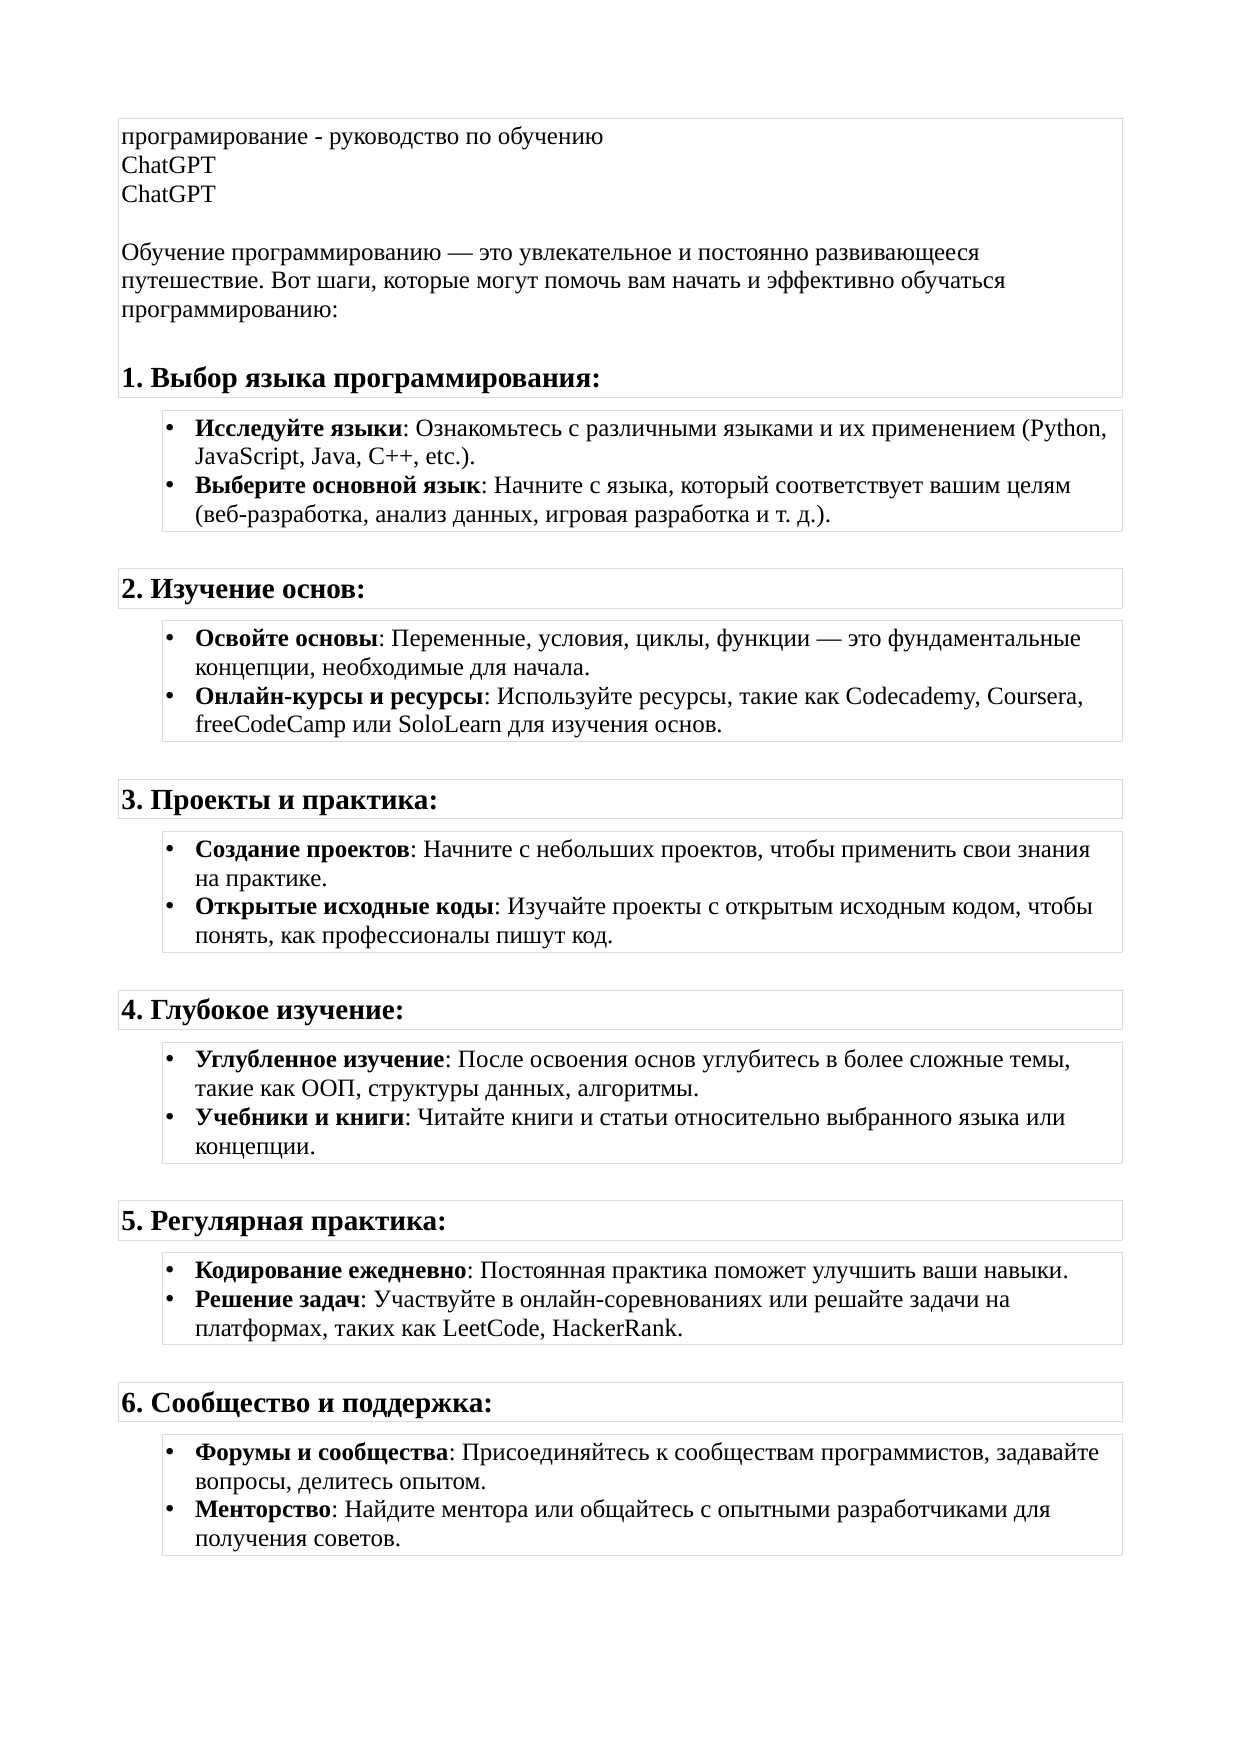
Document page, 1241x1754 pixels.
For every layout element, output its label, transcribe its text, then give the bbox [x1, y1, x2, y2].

list Создание проектов: Начните с небольших проектов, чтобы применить свои знания на практике. [163, 832, 1122, 888]
subtitle 2. Изучение основ: [119, 569, 1122, 608]
text програмирование - руководство по обучению [119, 119, 1122, 147]
list Исследуйте языки: Ознакомьтесь с различными языками и их применением (Python, JavaScript, Java, C++, etc.). [163, 411, 1122, 467]
list Форумы и сообщества: Присоединяйтесь к сообществам программистов, задавайте вопросы, делитесь опытом. [163, 1435, 1122, 1492]
list Углубленное изучение: После освоения основ углубитесь в более сложные темы, такие как ООП, структуры данных, алгоритмы. [163, 1043, 1122, 1099]
list Выберите основной язык: Начните с языка, который соответствует вашим целям (веб-разработка, анализ данных, игровая разработка и т. д.). [163, 467, 1122, 531]
list Учебники и книги: Читайте книги и статьи относительно выбранного языка или концепции. [163, 1099, 1122, 1163]
subtitle 3. Проекты и практика: [119, 780, 1122, 818]
subtitle 5. Регулярная практика: [119, 1201, 1122, 1240]
subtitle 6. Сообщество и поддержка: [119, 1383, 1122, 1421]
list Кодирование ежедневно: Постоянная практика поможет улучшить ваши навыки. [163, 1253, 1122, 1281]
subtitle 1. Выбор языка программирования: [119, 358, 1122, 397]
subtitle 4. Глубокое изучение: [119, 991, 1122, 1029]
list Освойте основы: Переменные, условия, циклы, функции — это фундаментальные концепции, необходимые для начала. [163, 621, 1122, 678]
list Онлайн-курсы и ресурсы: Используйте ресурсы, такие как Codecademy, Coursera, freeCodeCamp или SoloLearn для изучения основ. [163, 678, 1122, 741]
text ChatGPT [119, 147, 1122, 176]
text Обучение программированию — это увлекательное и постоянно развивающееся путешествие. Вот шаги, которые могут помочь вам начать и эффективно обучаться программированию: [119, 234, 1122, 323]
text ChatGPT [119, 176, 1122, 207]
list Решение задач: Участвуйте в онлайн-соревнованиях или решайте задачи на платформах, таких как LeetCode, HackerRank. [163, 1281, 1122, 1344]
list Менторство: Найдите ментора или общайтесь с опытными разработчиками для получения советов. [163, 1492, 1122, 1555]
list Открытые исходные коды: Изучайте проекты с открытым исходным кодом, чтобы понять, как профессионалы пишут код. [163, 888, 1122, 952]
